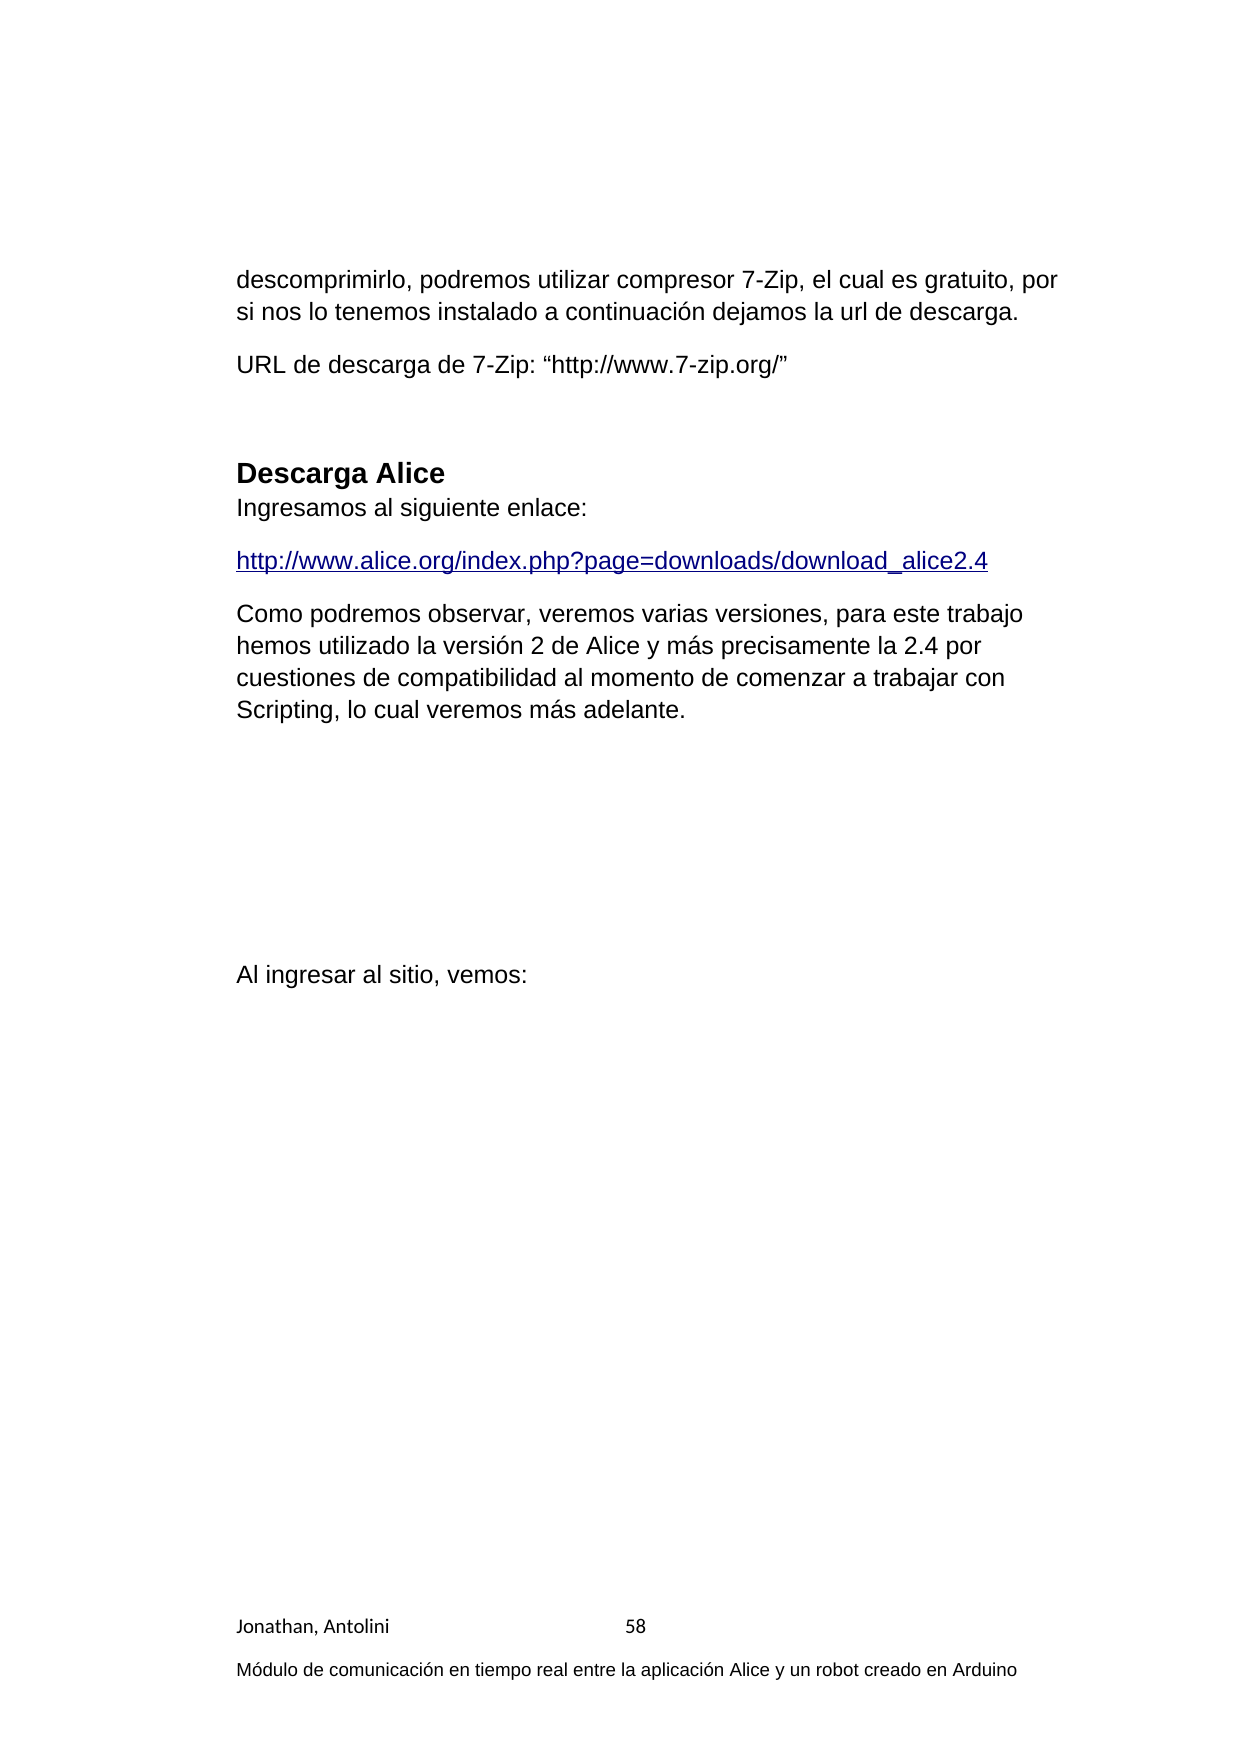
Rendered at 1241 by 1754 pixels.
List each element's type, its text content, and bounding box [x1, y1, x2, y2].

text Ingresamos al siguiente enlace: [236, 494, 1063, 522]
text Como podremos observar, veremos varias versiones, para este trabajo hemos utilizado la versión 2 de Alice y más precisamente la 2.4 por cuestiones de compatibilidad al momento de comenzar a trabajar con Scripting, lo cual veremos más adelante. [236, 600, 1063, 724]
text http://www.alice.org/index.php?page=downloads/download_alice2.4 [236, 547, 1063, 575]
text URL de descarga de 7-Zip: “http://www.7-zip.org/” [236, 351, 1063, 379]
text descomprimirlo, podremos utilizar compresor 7-Zip, el cual es gratuito, por si nos lo tenemos instalado a continuación dejamos la url de descarga. [236, 266, 1063, 326]
subtitle Descarga Alice [236, 457, 1063, 489]
text Al ingresar al sitio, vemos: [236, 961, 1063, 988]
